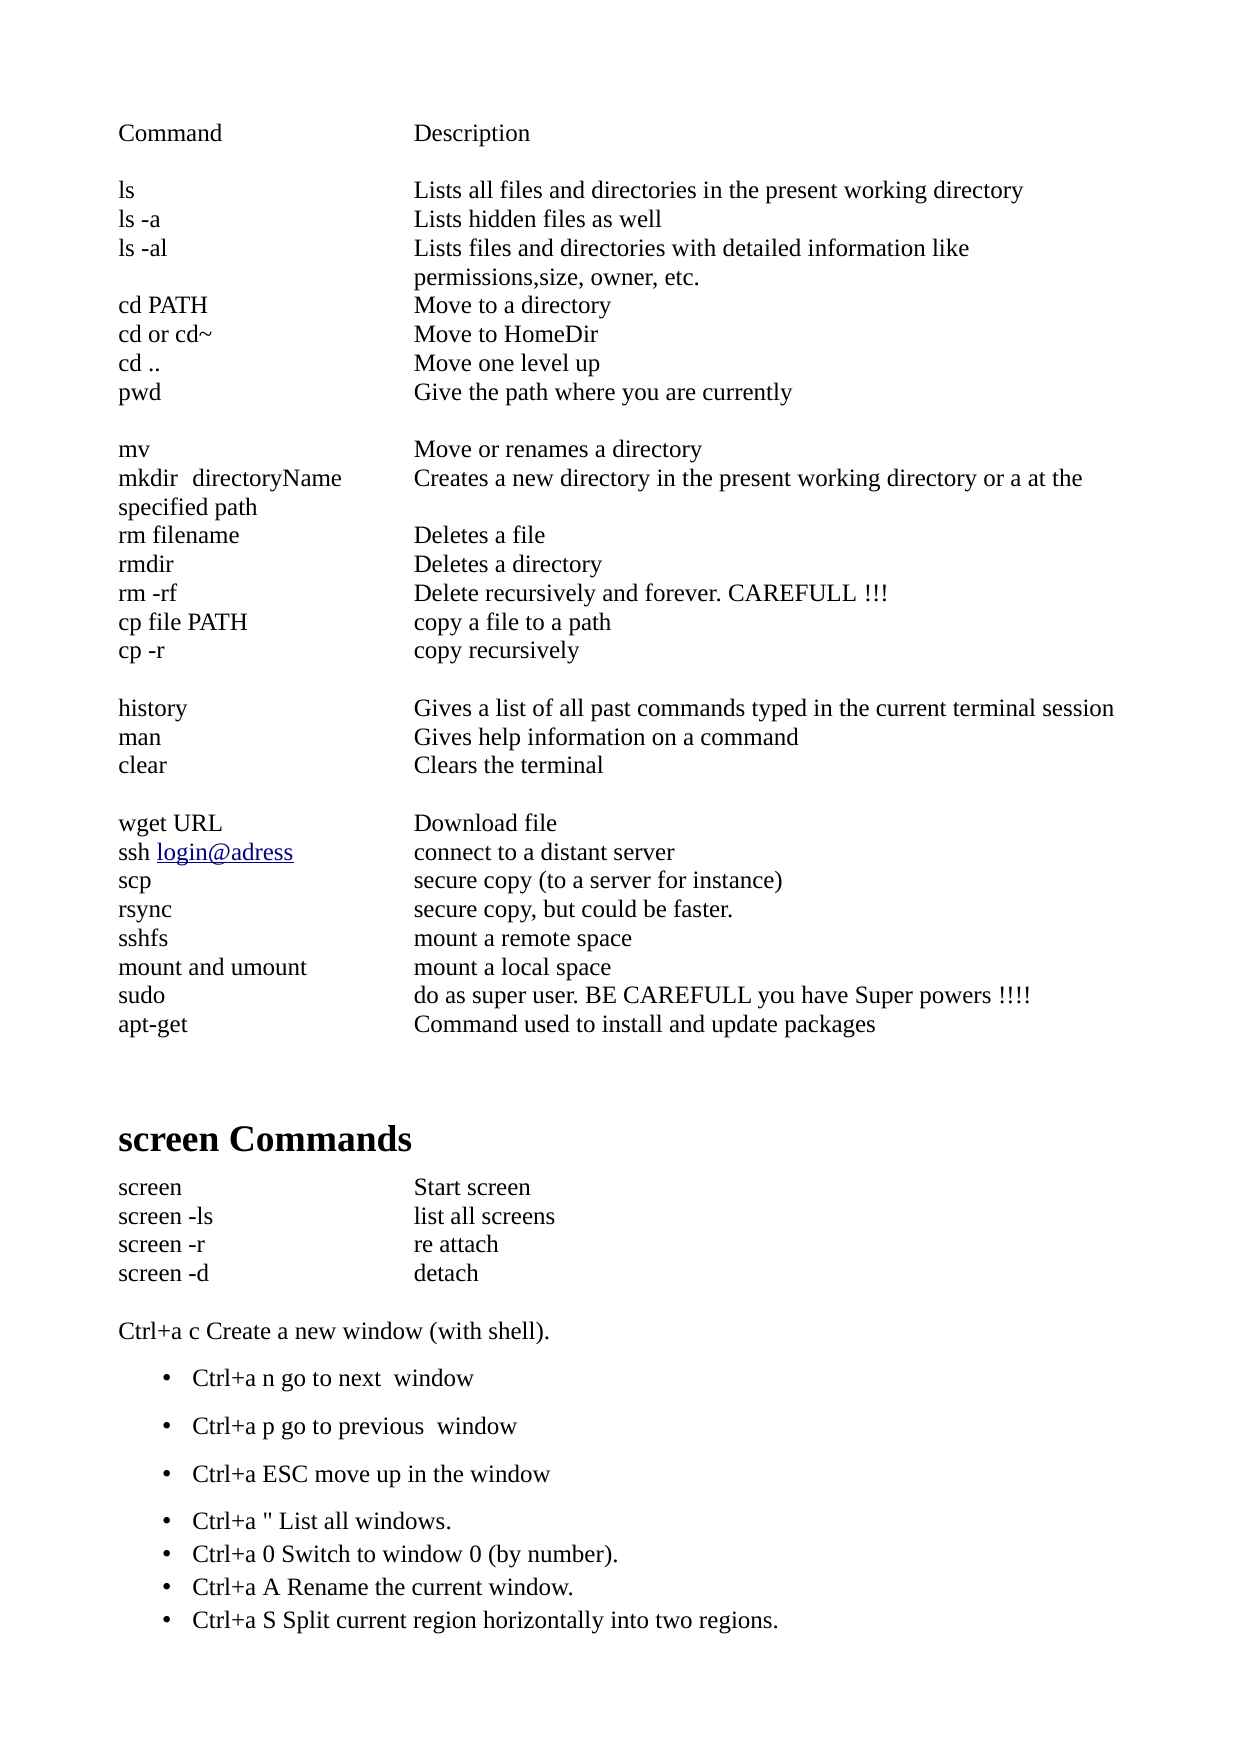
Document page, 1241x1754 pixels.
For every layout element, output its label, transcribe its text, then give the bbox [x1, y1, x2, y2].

list Ctrl+a ESC move up in the window [162, 1459, 1122, 1487]
subtitle screen Commands [118, 1116, 1122, 1159]
list Ctrl+a n go to next window [162, 1363, 1122, 1392]
text screen -ls list all screens [118, 1201, 1122, 1229]
text rsync secure copy, but could be faster. [118, 894, 1122, 923]
text Ctrl+a c Create a new window (with shell). [118, 1316, 1122, 1344]
text Command Description [118, 118, 1122, 147]
text ls -al Lists files and directories with detailed information like permissions,size, owner, etc. [118, 233, 1122, 291]
text screen -r re attach [118, 1229, 1122, 1258]
text clear Clears the terminal [118, 751, 1122, 779]
list Ctrl+a S Split current region horizontally into two regions. [162, 1605, 1122, 1634]
text rm filename Deletes a file [118, 521, 1122, 549]
text mkdir directoryName Creates a new directory in the present working directory or a at the specified path [118, 463, 1122, 521]
text cp file PATH copy a file to a path [118, 607, 1122, 636]
text sudo do as super user. BE CAREFULL you have Super powers !!!! [118, 981, 1122, 1009]
text ls -a Lists hidden files as well [118, 204, 1122, 233]
text rmdir Deletes a directory [118, 549, 1122, 578]
text cp -r copy recursively [118, 636, 1122, 664]
text screen Start screen [118, 1172, 1122, 1201]
list Ctrl+a p go to previous window [162, 1411, 1122, 1440]
text pwd Give the path where you are currently [118, 377, 1122, 406]
text cd .. Move one level up [118, 348, 1122, 377]
text man Gives help information on a command [118, 722, 1122, 751]
text history Gives a list of all past commands typed in the current terminal session [118, 693, 1122, 722]
text wget URL Download file [118, 808, 1122, 837]
text sshfs mount a remote space [118, 923, 1122, 952]
text rm -rf Delete recursively and forever. CAREFULL !!! [118, 578, 1122, 607]
list Ctrl+a 0 Switch to window 0 (by number). [162, 1539, 1122, 1568]
text cd or cd~ Move to HomeDir [118, 319, 1122, 348]
text screen -d detach [118, 1258, 1122, 1287]
text ssh login@adress connect to a distant server [118, 837, 1122, 866]
list Ctrl+a A Rename the current window. [162, 1572, 1122, 1601]
text mount and umount mount a local space [118, 952, 1122, 981]
text mv Move or renames a directory [118, 434, 1122, 463]
text scp secure copy (to a server for instance) [118, 866, 1122, 894]
text cd PATH Move to a directory [118, 291, 1122, 319]
list Ctrl+a " List all windows. [162, 1506, 1122, 1535]
text ls Lists all files and directories in the present working directory [118, 176, 1122, 204]
text apt-get Command used to install and update packages [118, 1009, 1122, 1038]
